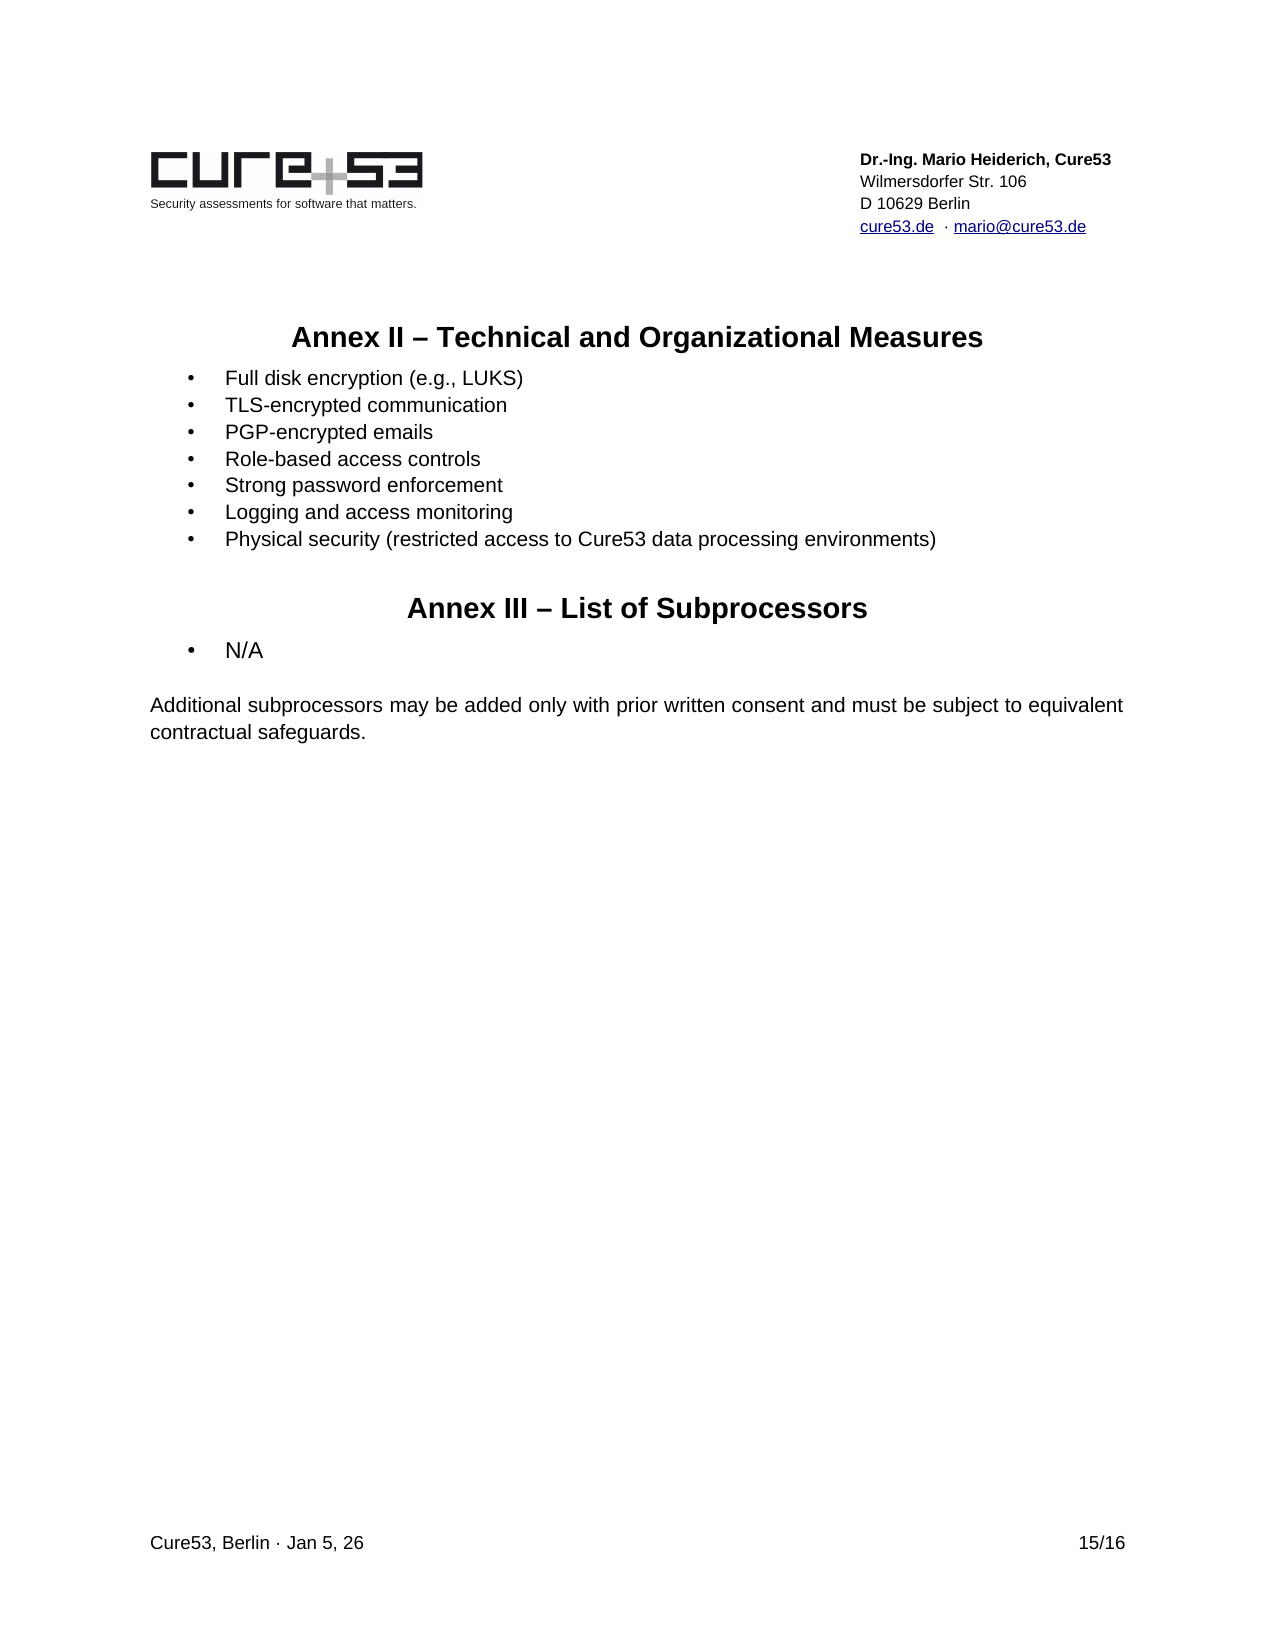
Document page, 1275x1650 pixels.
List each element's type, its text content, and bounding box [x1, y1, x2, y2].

picture [150, 151, 423, 212]
subtitle Annex II – Technical and Organizational Measures [150, 321, 1125, 354]
list Strong password enforcement [187, 474, 1125, 497]
text Additional subprocessors may be added only with prior written consent and must be subject to equivalent contractual safeguards. [150, 693, 1125, 743]
list TLS-encrypted communication [187, 394, 1125, 417]
list Role-based access controls [187, 447, 1125, 471]
list Logging and access monitoring [187, 501, 1125, 524]
list Physical security (restricted access to Cure53 data processing environments) [187, 527, 1125, 551]
list PGP-encrypted emails [187, 420, 1125, 444]
list N/A [187, 637, 1125, 663]
subtitle Annex III – List of Subprocessors [150, 592, 1125, 624]
list Full disk encryption (e.g., LUKS) [187, 367, 1125, 390]
